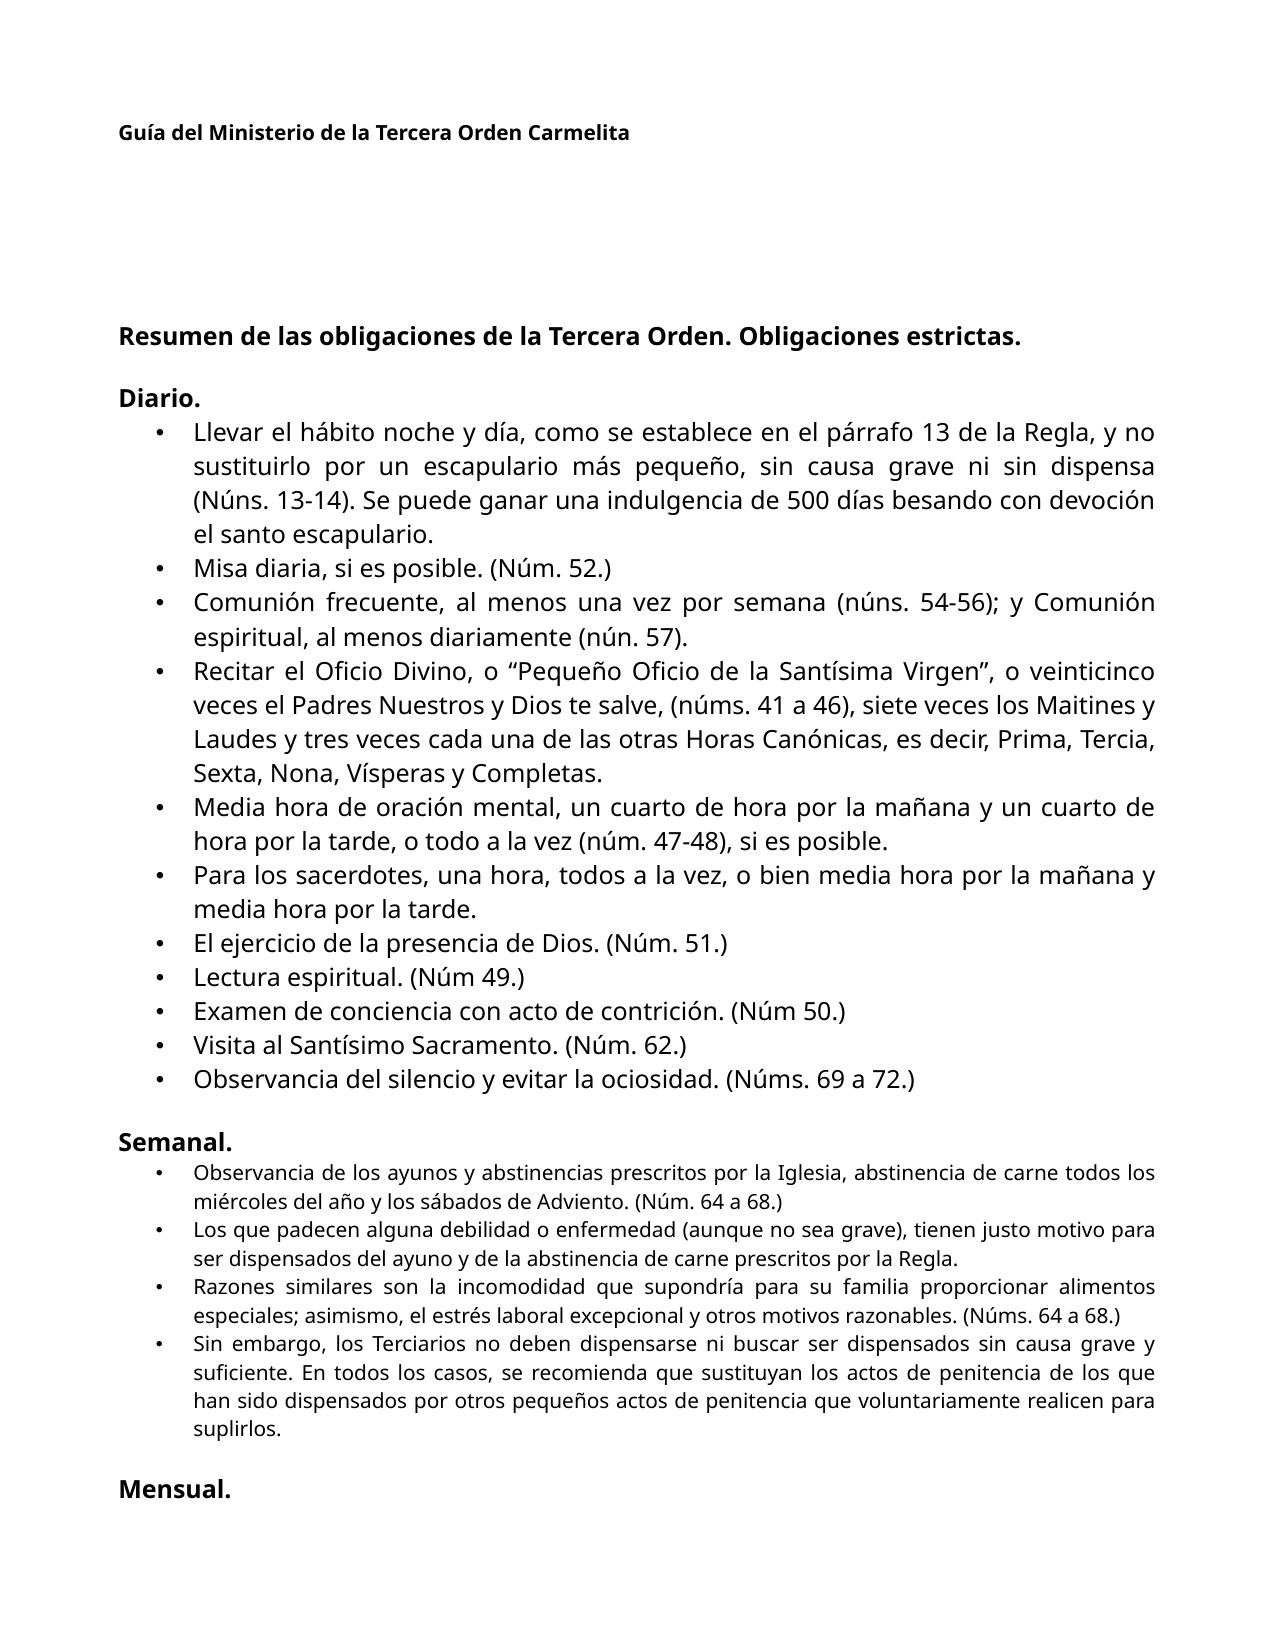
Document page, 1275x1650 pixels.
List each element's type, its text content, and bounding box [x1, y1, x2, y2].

list Sin embargo, los Terciarios no deben dispensarse ni buscar ser dispensados sin causa grave y suficiente. En todos los casos, se recomienda que sustituyan los actos de penitencia de los que han sido dispensados por otros pequeños actos de penitencia que voluntariamente realicen para suplirlos. [156, 1329, 1157, 1443]
list Recitar el Oficio Divino, o “Pequeño Oficio de la Santísima Virgen”, o veinticinco veces el Padres Nuestros y Dios te salve, (núms. 41 a 46), siete veces los Maitines y Laudes y tres veces cada una de las otras Horas Canónicas, es decir, Prima, Tercia, Sexta, Nona, Vísperas y Completas. [156, 653, 1157, 789]
list Visita al Santísimo Sacramento. (Núm. 62.) [156, 1028, 1157, 1062]
list El ejercicio de la presencia de Dios. (Núm. 51.) [156, 926, 1157, 960]
list Razones similares son la incomodidad que supondría para su familia proporcionar alimentos especiales; asimismo, el estrés laboral excepcional y otros motivos razonables. (Núms. 64 a 68.) [156, 1272, 1157, 1329]
list Observancia del silencio y evitar la ociosidad. (Núms. 69 a 72.) [156, 1062, 1157, 1096]
text Diario. [118, 381, 1157, 415]
text Semanal. [118, 1124, 1157, 1158]
list Para los sacerdotes, una hora, todos a la vez, o bien media hora por la mañana y media hora por la tarde. [156, 858, 1157, 926]
list Los que padecen alguna debilidad o enfermedad (aunque no sea grave), tienen justo motivo para ser dispensados del ayuno y de la abstinencia de carne prescritos por la Regla. [156, 1215, 1157, 1272]
text Resumen de las obligaciones de la Tercera Orden. Obligaciones estrictas. [118, 318, 1157, 352]
list Misa diaria, si es posible. (Núm. 52.) [156, 551, 1157, 585]
text Mensual. [118, 1471, 1157, 1505]
list Media hora de oración mental, un cuarto de hora por la mañana y un cuarto de hora por la tarde, o todo a la vez (núm. 47-48), si es posible. [156, 789, 1157, 858]
list Llevar el hábito noche y día, como se establece en el párrafo 13 de la Regla, y no sustituirlo por un escapulario más pequeño, sin causa grave ni sin dispensa (Núns. 13-14). Se puede ganar una indulgencia de 500 días besando con devoción el santo escapulario. [156, 415, 1157, 551]
list Lectura espiritual. (Núm 49.) [156, 960, 1157, 994]
list Observancia de los ayunos y abstinencias prescritos por la Iglesia, abstinencia de carne todos los miércoles del año y los sábados de Adviento. (Núm. 64 a 68.) [156, 1158, 1157, 1215]
list Examen de conciencia con acto de contrición. (Núm 50.) [156, 994, 1157, 1028]
list Comunión frecuente, al menos una vez por semana (núns. 54-56); y Comunión espiritual, al menos diariamente (nún. 57). [156, 585, 1157, 653]
